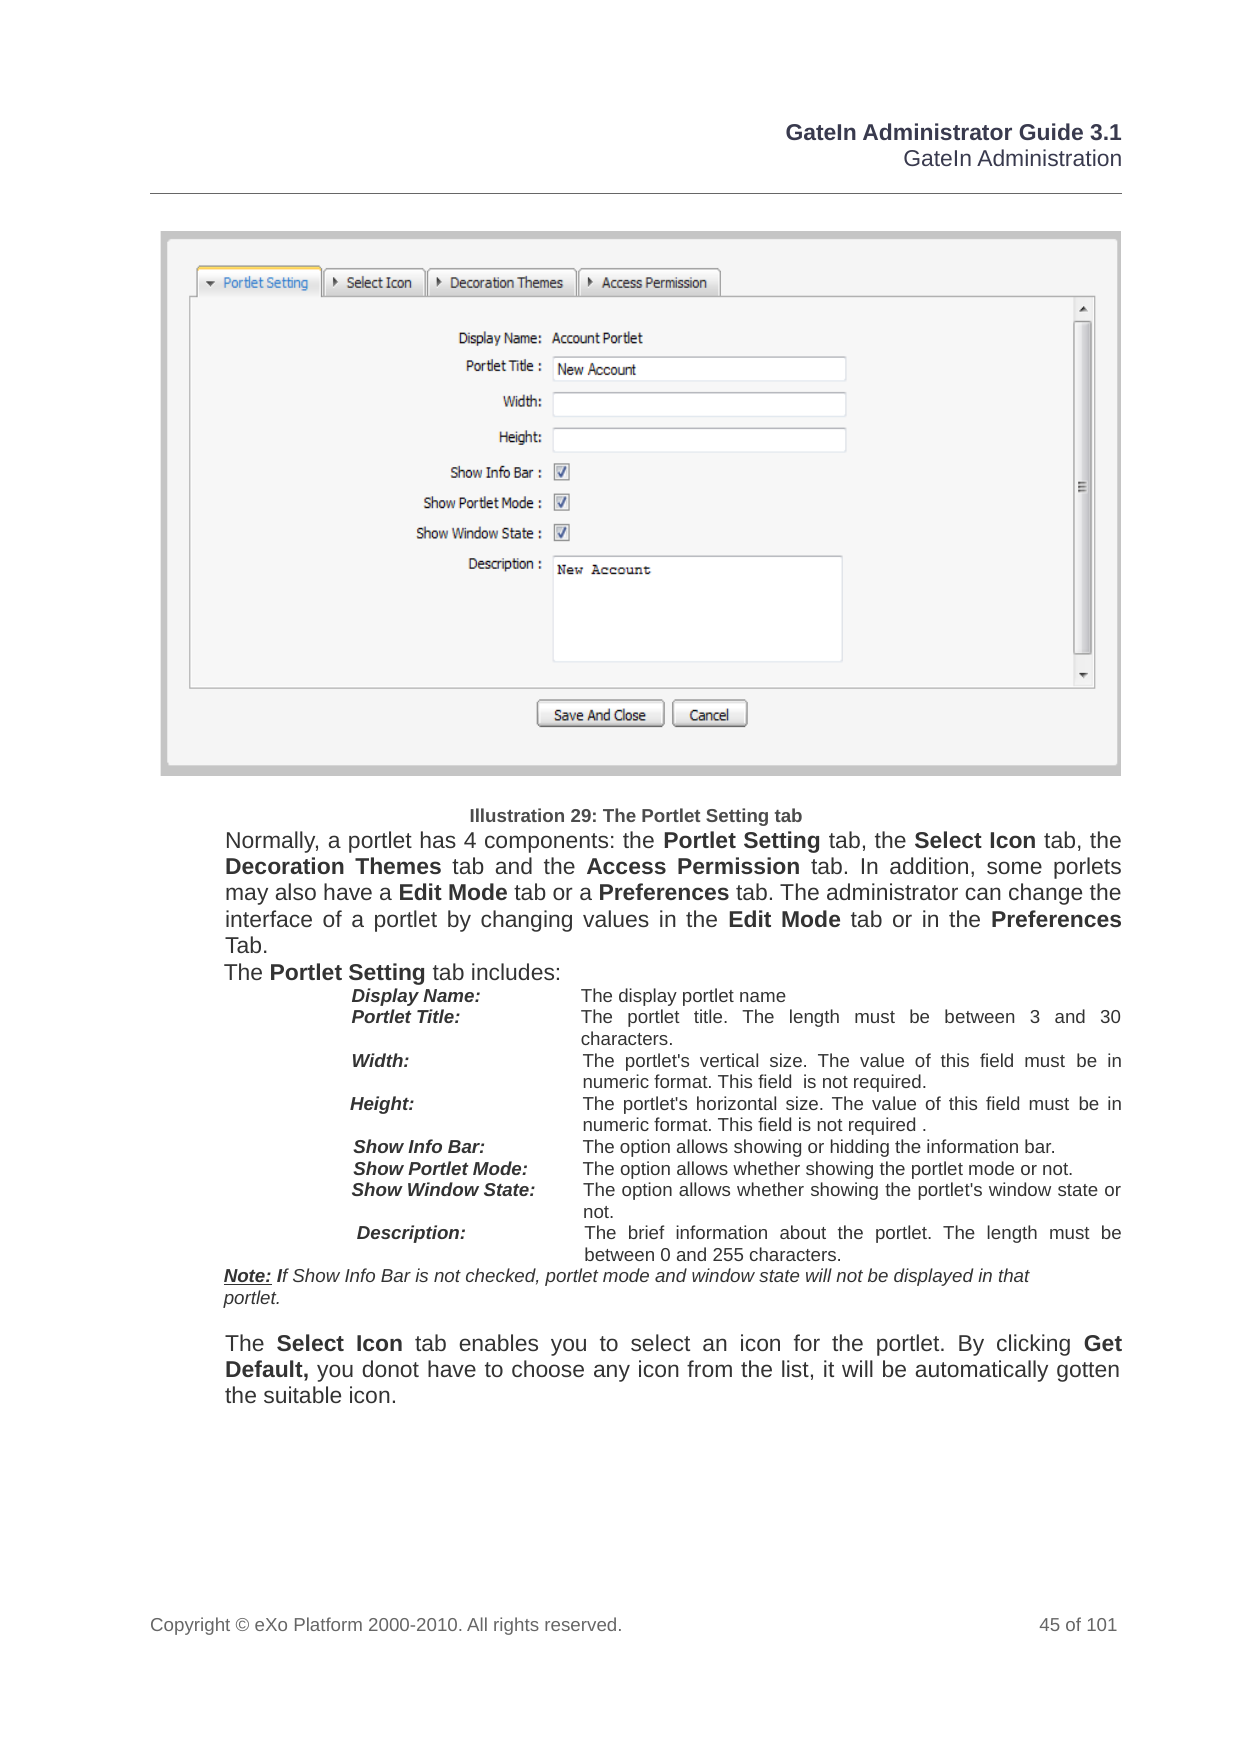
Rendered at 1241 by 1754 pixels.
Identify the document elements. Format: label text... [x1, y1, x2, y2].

text Width: The portlet's vertical size. The value of this field must be in numeric format. This field is not required. [351, 1049, 1122, 1093]
text Display Name: The display portlet name [346, 985, 1122, 1006]
text Show Portlet Mode: The option allows whether showing the portlet mode or not. [353, 1157, 1122, 1179]
text The Portlet Setting tab includes: [150, 958, 1122, 985]
text Description: The brief information about the portlet. The length must be between 0 and 255 characters. [351, 1222, 1122, 1265]
list Normally, a portlet has 4 components: the Portlet Setting tab, the Select Icon tab, the Decoration Themes tab and the Access Permission tab. In addition, some porlets may also have a Edit Mode tab or a Preferences tab. The administrator can change the interface of a portlet by changing values in the Edit Mode tab or in the Preferences Tab. [151, 223, 1122, 958]
picture [160, 231, 1121, 776]
text Portlet Title: The portlet title. The length must be between 3 and 30 characters. [351, 1006, 1122, 1049]
text Note: If Show Info Bar is not checked, portlet mode and window state will not be displayed in that portlet. [150, 1265, 1122, 1308]
list Illustration 33: The Portlet Setting tab [151, 298, 1121, 827]
text Height: The portlet's horizontal size. The value of this field must be in numeric format. This field is not required . [350, 1093, 1122, 1136]
text Show Window State: The option allows whether showing the portlet's window state or not. [341, 1179, 1122, 1222]
list The Select Icon tab enables you to select an icon for the portlet. By clicking Get Default, you donot have to choose any icon from the list, it will be automatically gotten the suitable icon. [187, 1330, 1122, 1409]
text Show Info Bar: The option allows showing or hidding the information bar. [353, 1136, 1122, 1157]
